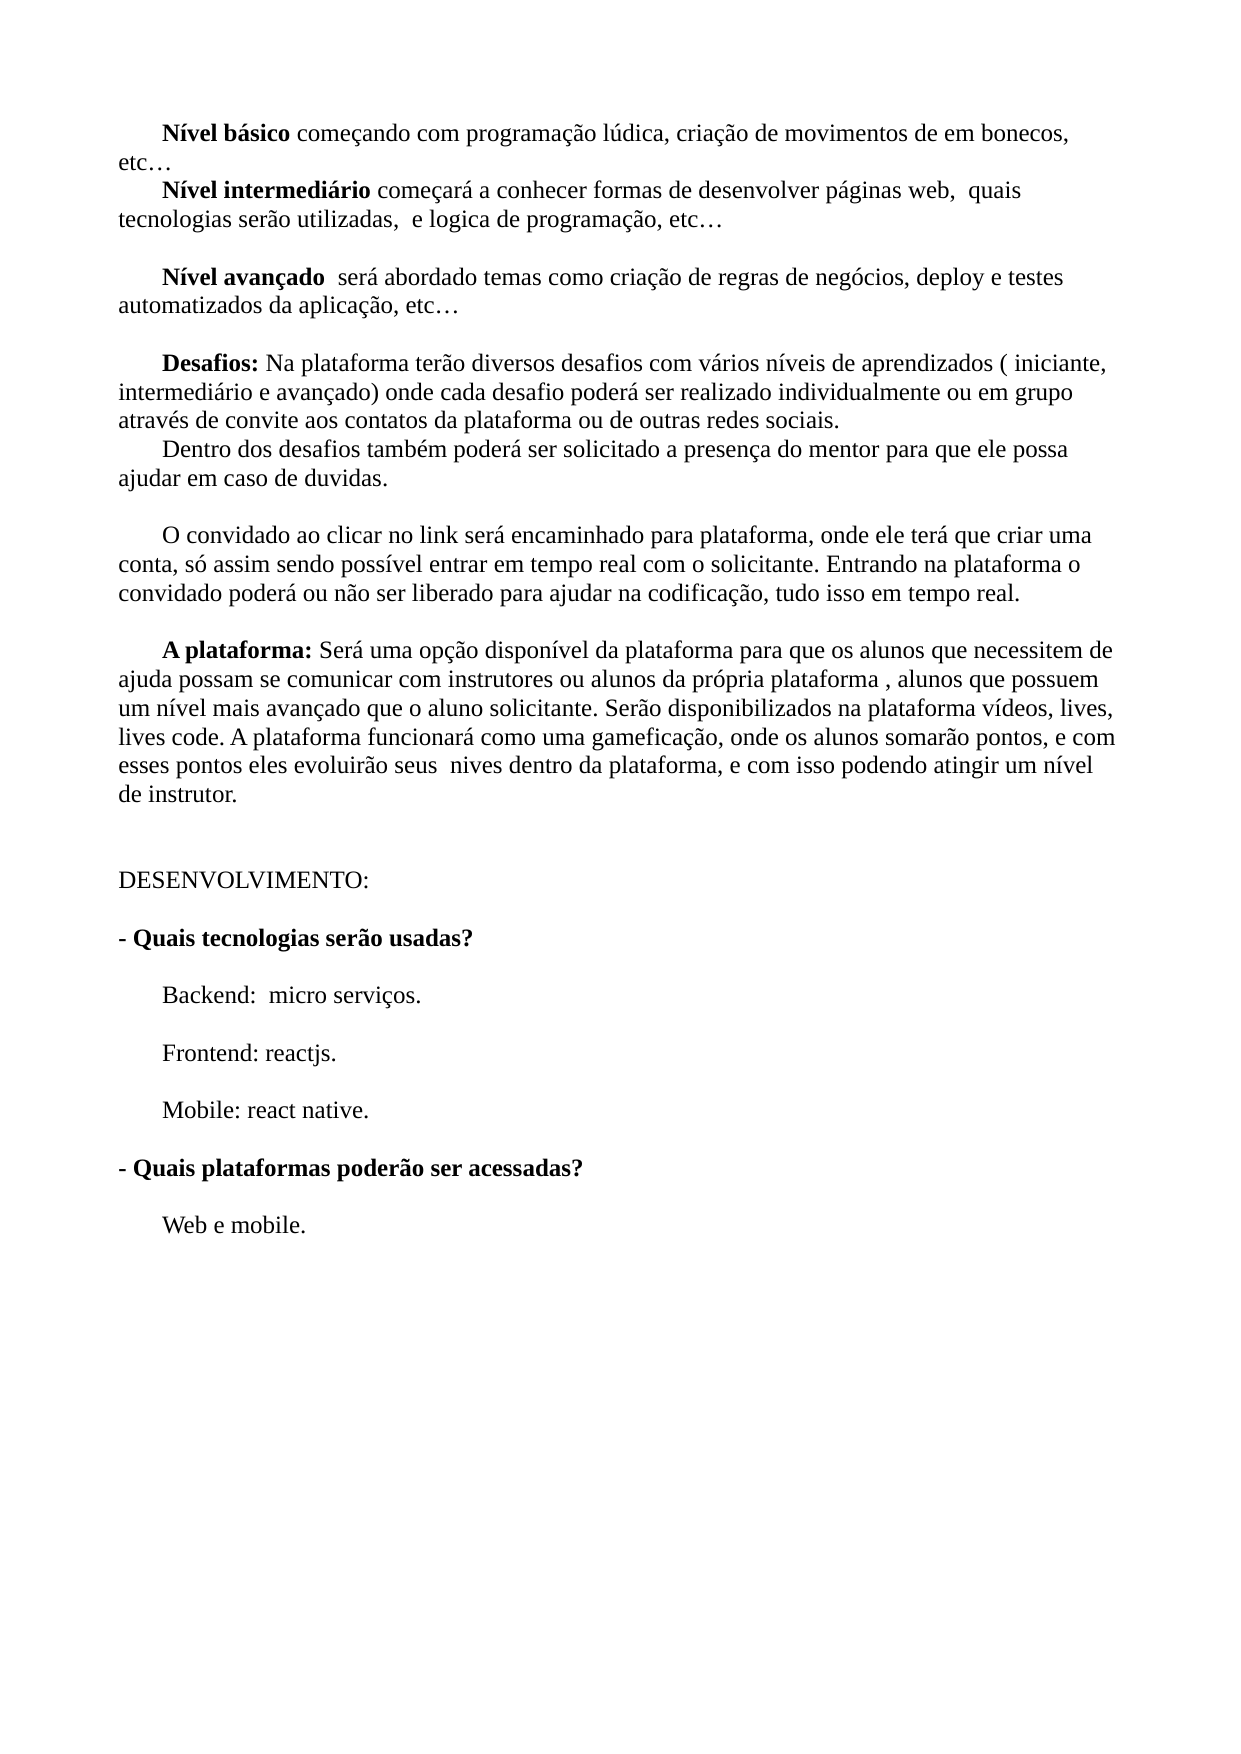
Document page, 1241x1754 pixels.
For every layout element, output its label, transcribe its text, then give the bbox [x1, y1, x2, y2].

text A plataforma: Será uma opção disponível da plataforma para que os alunos que necessitem de ajuda possam se comunicar com instrutores ou alunos da própria plataforma , alunos que possuem um nível mais avançado que o aluno solicitante. Serão disponibilizados na plataforma vídeos, lives, lives code. A plataforma funcionará como uma gameficação, onde os alunos somarão pontos, e com esses pontos eles evoluirão seus nives dentro da plataforma, e com isso podendo atingir um nível de instrutor. [118, 636, 1122, 808]
text Web e mobile. [118, 1211, 1122, 1239]
text Mobile: react native. [118, 1096, 1122, 1124]
text Desafios: Na plataforma terão diversos desafios com vários níveis de aprendizados ( iniciante, intermediário e avançado) onde cada desafio poderá ser realizado individualmente ou em grupo através de convite aos contatos da plataforma ou de outras redes sociais. [118, 348, 1122, 434]
text DESENVOLVIMENTO: [118, 866, 1122, 894]
text Nível básico começando com programação lúdica, criação de movimentos de em bonecos, etc… [118, 118, 1122, 176]
text Frontend: reactjs. [118, 1038, 1122, 1067]
text Nível intermediário começará a conhecer formas de desenvolver páginas web, quais tecnologias serão utilizadas, e logica de programação, etc… [118, 176, 1122, 233]
text Dentro dos desafios também poderá ser solicitado a presença do mentor para que ele possa ajudar em caso de duvidas. [118, 434, 1122, 492]
text O convidado ao clicar no link será encaminhado para plataforma, onde ele terá que criar uma conta, só assim sendo possível entrar em tempo real com o solicitante. Entrando na plataforma o convidado poderá ou não ser liberado para ajudar na codificação, tudo isso em tempo real. [118, 521, 1122, 607]
text Nível avançado será abordado temas como criação de regras de negócios, deploy e testes automatizados da aplicação, etc… [118, 262, 1122, 319]
text - Quais plataformas poderão ser acessadas? [118, 1153, 1122, 1182]
text Backend: micro serviços. [118, 981, 1122, 1009]
text - Quais tecnologias serão usadas? [118, 923, 1122, 952]
